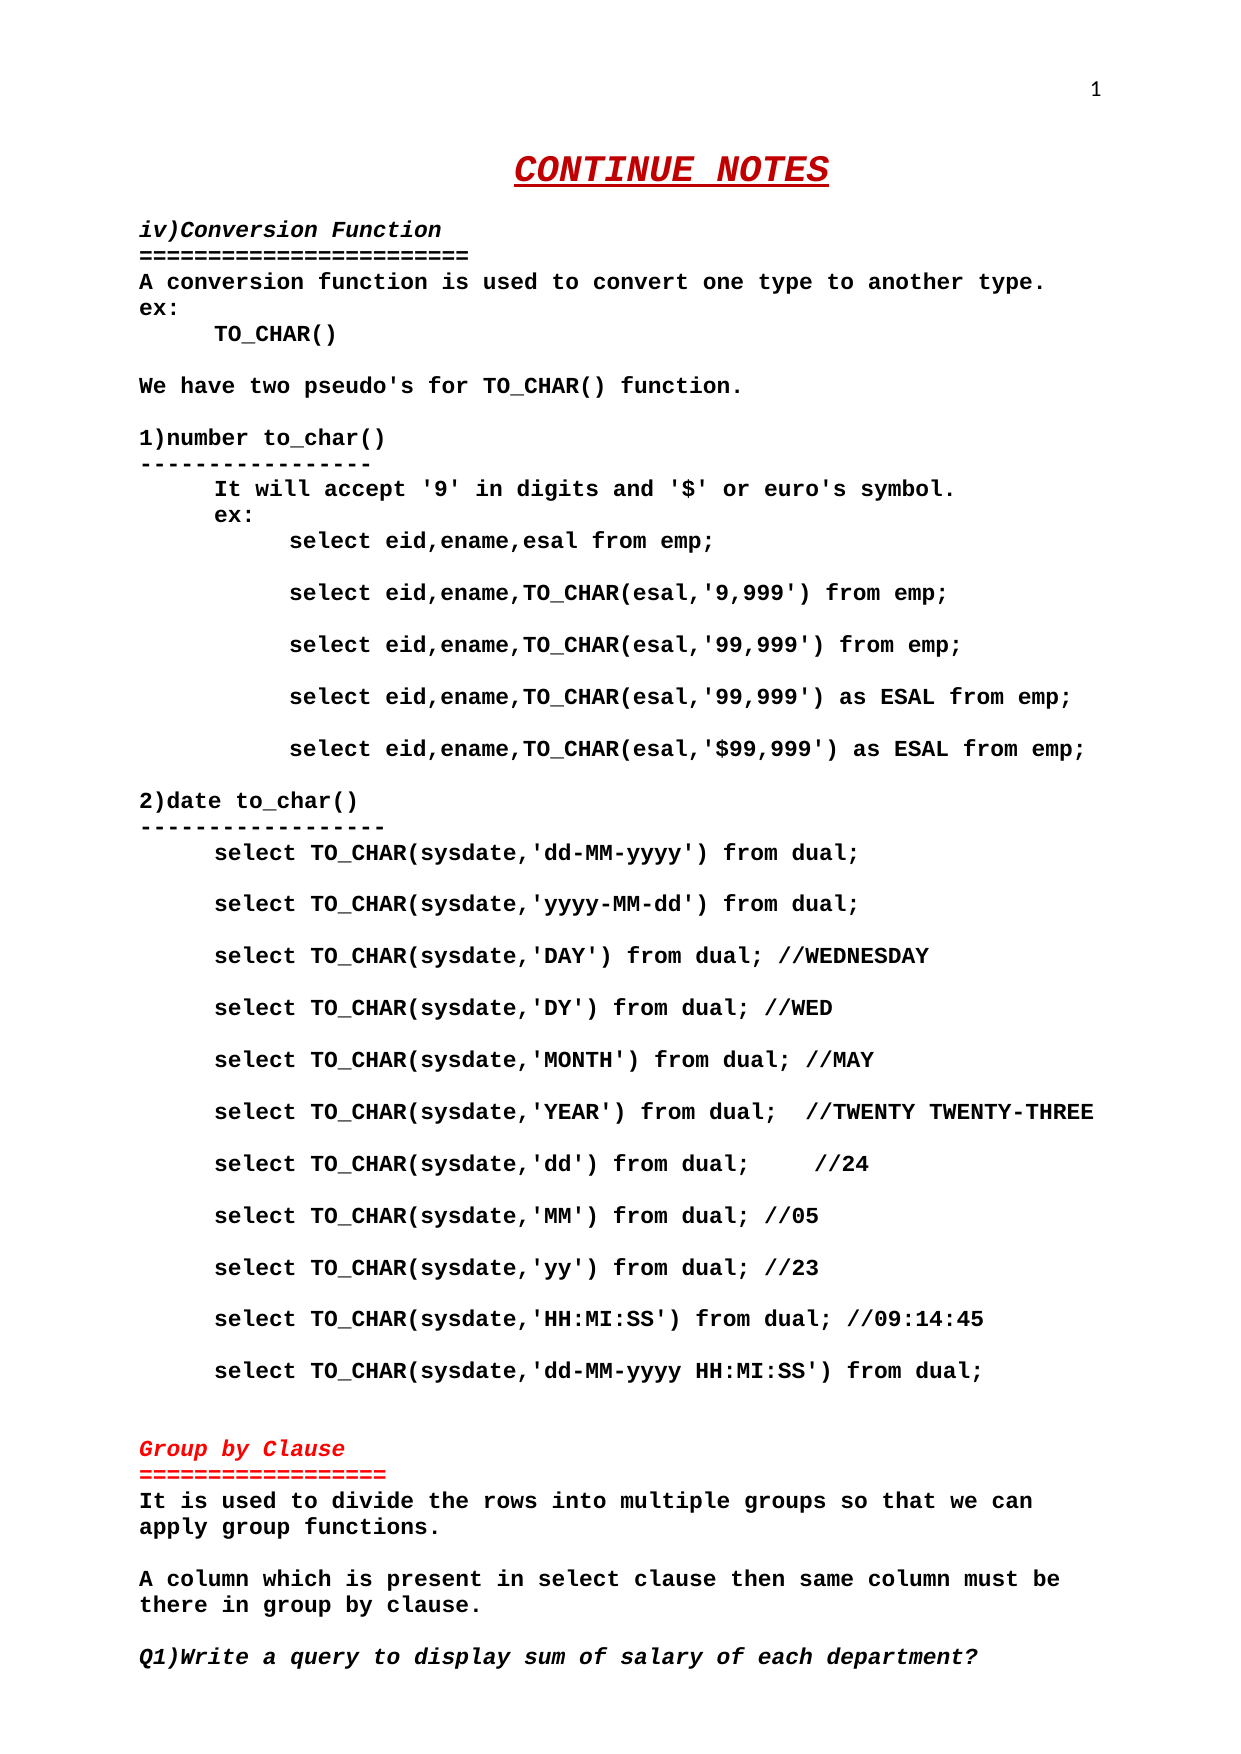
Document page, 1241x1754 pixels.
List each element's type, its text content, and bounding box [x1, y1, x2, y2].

text 2)date to_char() [139, 789, 1101, 815]
text select eid,ename,esal from emp; [139, 530, 1101, 556]
text select TO_CHAR(sysdate,'dd') from dual; //24 [139, 1152, 1101, 1178]
text Q1)Write a query to display sum of salary of each department? [139, 1645, 1101, 1671]
text select TO_CHAR(sysdate,'yyyy-MM-dd') from dual; [139, 893, 1101, 919]
text select TO_CHAR(sysdate,'HH:MI:SS') from dual; //09:14:45 [139, 1308, 1101, 1334]
text CONTINUE NOTES [439, 150, 1101, 192]
text We have two pseudo's for TO_CHAR() function. [139, 374, 1101, 400]
text ex: [139, 504, 1101, 530]
text TO_CHAR() [139, 322, 1101, 348]
text A conversion function is used to convert one type to another type. [139, 270, 1101, 296]
text select TO_CHAR(sysdate,'MONTH') from dual; //MAY [139, 1048, 1101, 1074]
text select TO_CHAR(sysdate,'MM') from dual; //05 [139, 1204, 1101, 1230]
text select TO_CHAR(sysdate,'yy') from dual; //23 [139, 1256, 1101, 1282]
text It will accept '9' in digits and '$' or euro's symbol. [139, 478, 1101, 504]
text select eid,ename,TO_CHAR(esal,'99,999') as ESAL from emp; [139, 685, 1101, 711]
text select eid,ename,TO_CHAR(esal,'$99,999') as ESAL from emp; [139, 737, 1101, 763]
text select TO_CHAR(sysdate,'DY') from dual; //WED [139, 997, 1101, 1022]
text ------------------ [139, 815, 1101, 841]
text select TO_CHAR(sysdate,'DAY') from dual; //WEDNESDAY [139, 945, 1101, 971]
text select eid,ename,TO_CHAR(esal,'99,999') from emp; [139, 633, 1101, 659]
text select eid,ename,TO_CHAR(esal,'9,999') from emp; [139, 582, 1101, 607]
text select TO_CHAR(sysdate,'dd-MM-yyyy HH:MI:SS') from dual; [139, 1360, 1101, 1386]
text ======================== [139, 244, 1101, 270]
text Group by Clause [139, 1437, 1101, 1463]
text ex: [139, 296, 1101, 322]
text iv)Conversion Function [139, 218, 1101, 244]
text 1)number to_char() [139, 426, 1101, 452]
text select TO_CHAR(sysdate,'YEAR') from dual; //TWENTY TWENTY-THREE [139, 1100, 1101, 1126]
text It is used to divide the rows into multiple groups so that we can apply group functions. [139, 1489, 1101, 1541]
text ================== [139, 1463, 1101, 1489]
text ----------------- [139, 452, 1101, 478]
text select TO_CHAR(sysdate,'dd-MM-yyyy') from dual; [139, 841, 1101, 867]
text A column which is present in select clause then same column must be there in group by clause. [139, 1567, 1101, 1619]
